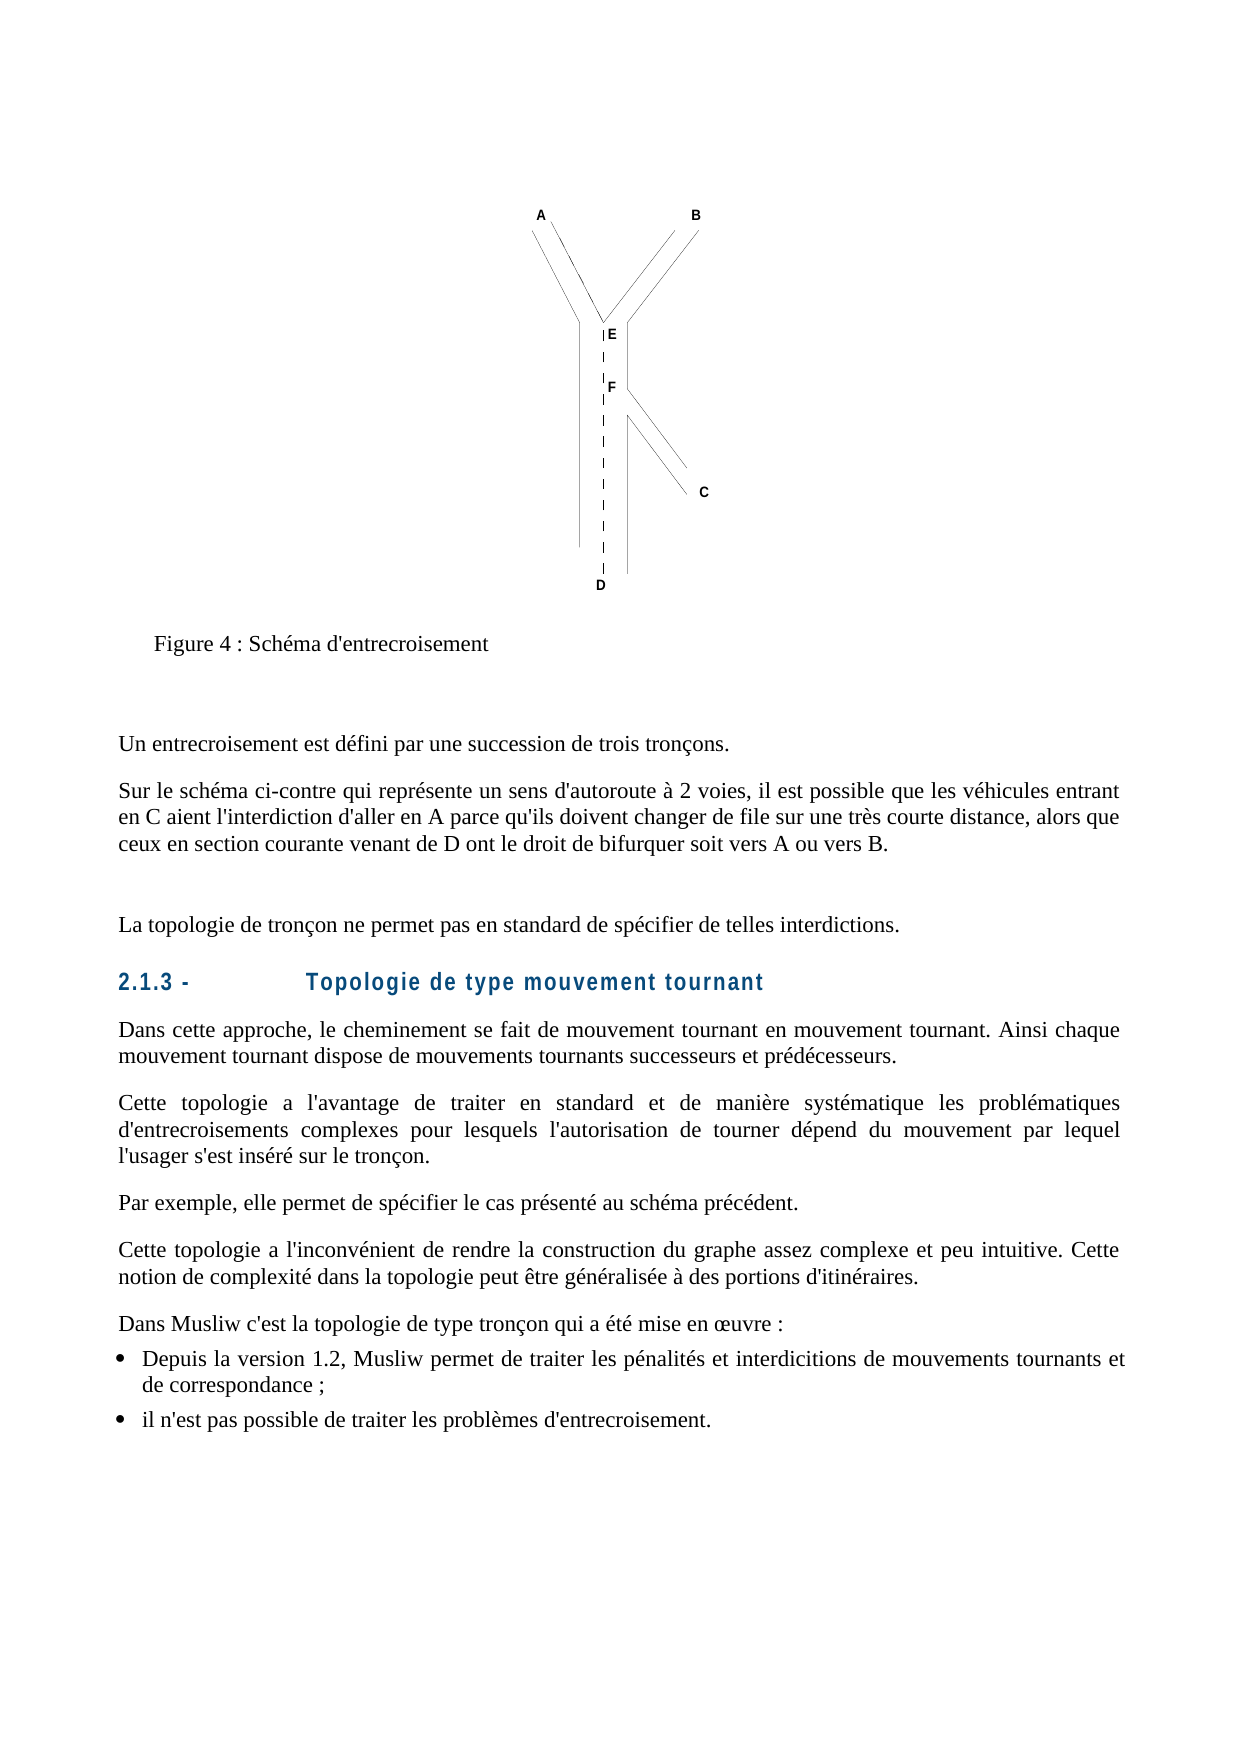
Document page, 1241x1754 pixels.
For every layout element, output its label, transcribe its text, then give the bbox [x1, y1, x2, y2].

subtitle Topologie de type mouvement tournant [118, 966, 1122, 995]
text Dans Musliw c'est la topologie de type tronçon qui a été mise en œuvre : [118, 1310, 1122, 1336]
list Figure 4 : Schéma d'entrecroisement [118, 630, 1122, 656]
text Cette topologie a l'avantage de traiter en standard et de manière systématique les problématiques d'entrecroisements complexes pour lesquels l'autorisation de tourner dépend du mouvement par lequel l'usager s'est inséré sur le tronçon. [118, 1089, 1122, 1168]
text La topologie de tronçon ne permet pas en standard de spécifier de telles interdictions. [118, 911, 1122, 937]
list il n'est pas possible de traiter les problèmes d'entrecroisement. [116, 1406, 1127, 1432]
text Cette topologie a l'inconvénient de rendre la construction du graphe assez complexe et peu intuitive. Cette notion de complexité dans la topologie peut être généralisée à des portions d'itinéraires. [118, 1237, 1122, 1289]
text Un entrecroisement est défini par une succession de trois tronçons. [118, 730, 1122, 756]
list Depuis la version 1.2, Musliw permet de traiter les pénalités et interdicitions de mouvements tournants et de correspondance ; [116, 1345, 1127, 1397]
text Sur le schéma ci-contre qui représente un sens d'autoroute à 2 voies, il est possible que les véhicules entrant en C aient l'interdiction d'aller en A parce qu'ils doivent changer de file sur une très courte distance, alors que ceux en section courante venant de D ont le droit de bifurquer soit vers A ou vers B. [118, 777, 1122, 856]
text Dans cette approche, le cheminement se fait de mouvement tournant en mouvement tournant. Ainsi chaque mouvement tournant dispose de mouvements tournants successeurs et prédécesseurs. [118, 1016, 1122, 1069]
text Par exemple, elle permet de spécifier le cas présenté au schéma précédent. [118, 1189, 1122, 1216]
